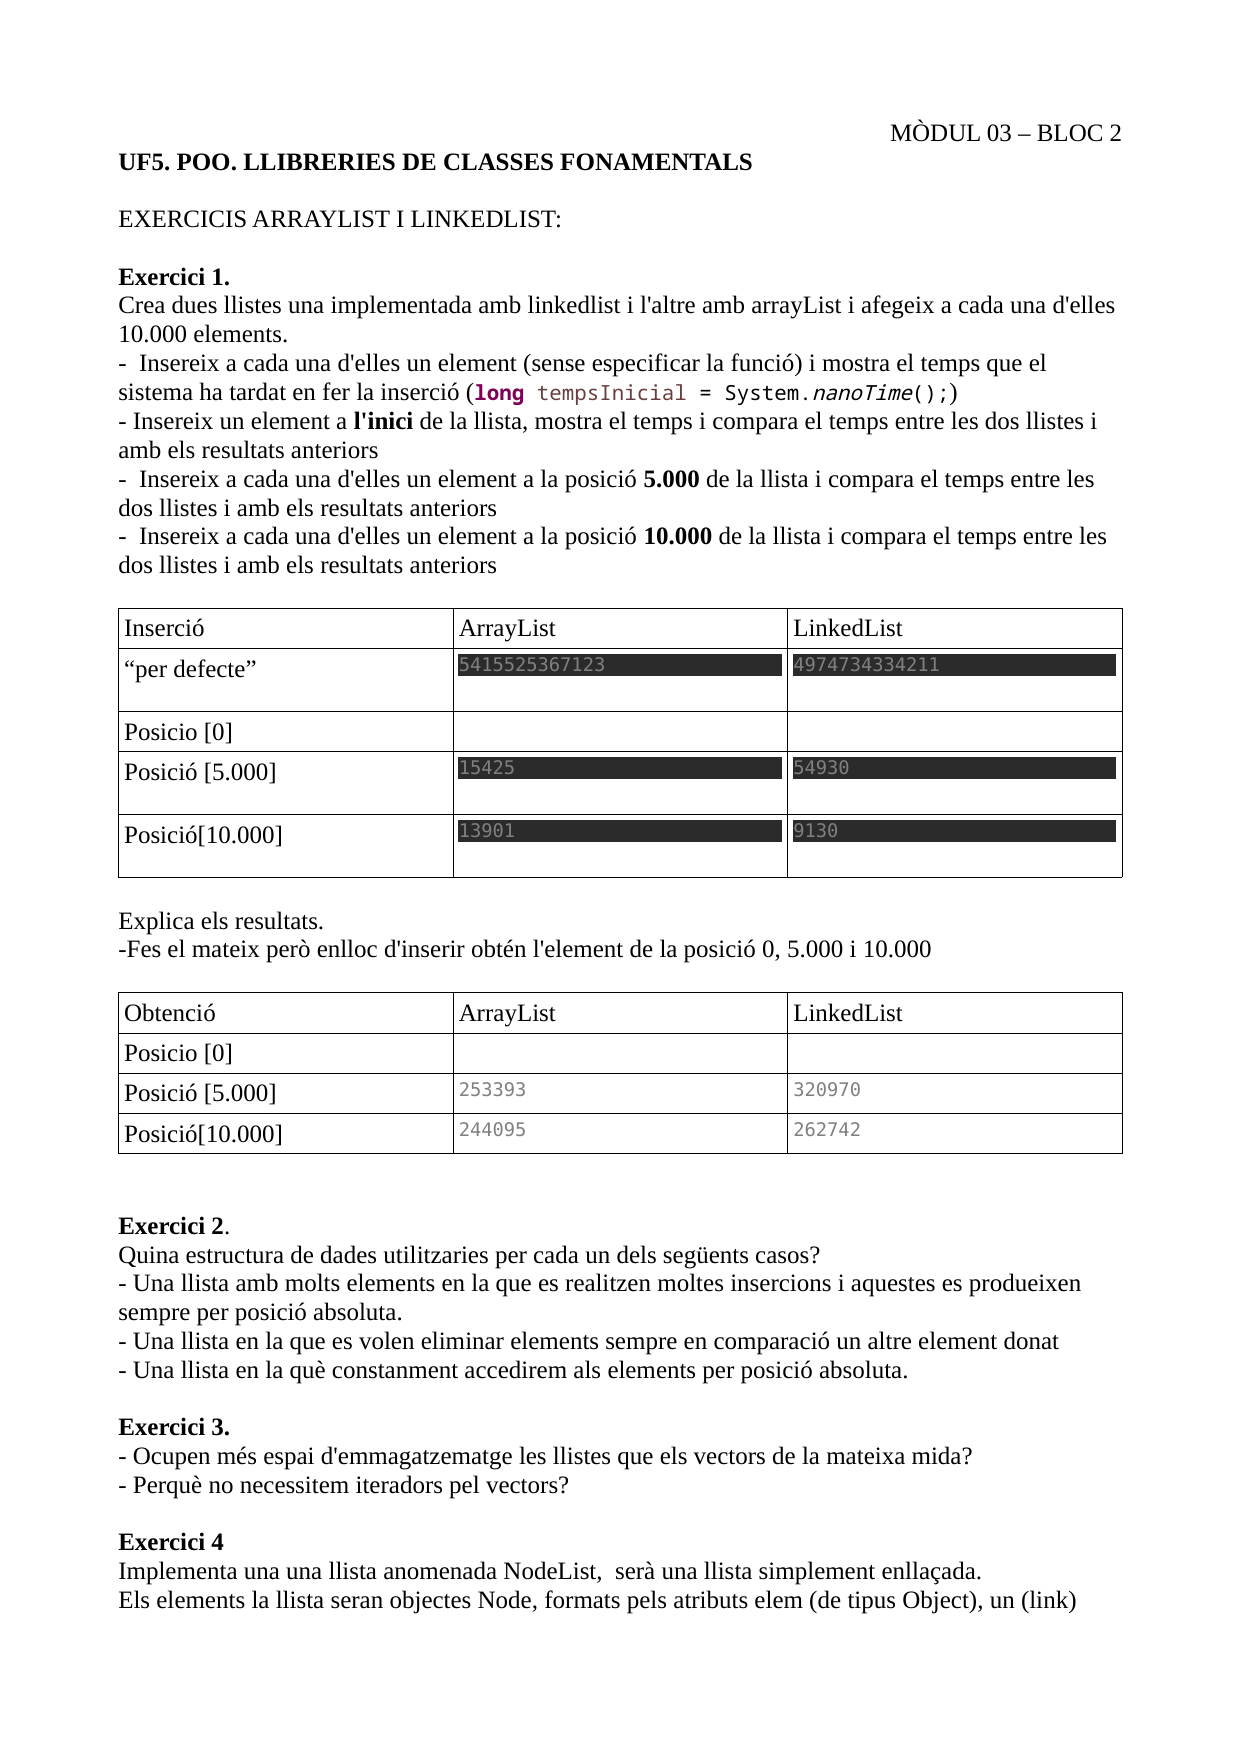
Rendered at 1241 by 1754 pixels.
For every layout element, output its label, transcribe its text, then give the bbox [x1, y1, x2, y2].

table_header LinkedList [788, 609, 1122, 648]
table_header ArrayList [454, 609, 787, 648]
text - Una llista amb molts elements en la que es realitzen moltes insercions i aquestes es produeixen sempre per posició absoluta. [118, 1268, 1122, 1326]
table_cell [788, 1034, 1122, 1073]
text -Fes el mateix però enlloc d'inserir obtén l'element de la posició 0, 5.000 i 10.000 [118, 934, 1122, 963]
table_cell 9130 [788, 815, 1122, 877]
table_header Obtenció [119, 993, 453, 1032]
table_cell 262742 [788, 1114, 1122, 1153]
text Explica els resultats. [118, 906, 1122, 934]
table_header LinkedList [788, 993, 1122, 1032]
table_cell Posició[10.000] [119, 1114, 453, 1153]
table_cell Posició[10.000] [119, 815, 453, 877]
text Quina estructura de dades utilitzaries per cada un dels següents casos? [118, 1240, 1122, 1268]
text EXERCICIS ARRAYLIST I LINKEDLIST: [118, 204, 1122, 233]
table_cell Posicio [0] [119, 1034, 453, 1073]
table_cell [454, 1034, 787, 1073]
text Exercici 3. [118, 1412, 1122, 1441]
table_cell 253393 [454, 1074, 787, 1113]
text - Perquè no necessitem iteradors pel vectors? [118, 1470, 1122, 1498]
table_cell 4974734334211 [788, 649, 1122, 711]
table_cell [788, 712, 1122, 751]
table_cell [454, 712, 787, 751]
text MÒDUL 03 – BLOC 2 [118, 118, 1122, 147]
text Els elements la llista seran objectes Node, formats pels atributs elem (de tipus Object), un (link) [118, 1585, 1122, 1613]
table_cell 15425 [454, 752, 787, 814]
table_header Inserció [119, 609, 453, 648]
text Exercici 4 [118, 1527, 1122, 1556]
table_header ArrayList [454, 993, 787, 1032]
text - Insereix a cada una d'elles un element a la posició 10.000 de la llista i compara el temps entre les dos llistes i amb els resultats anteriors [118, 521, 1122, 579]
text - Una llista en la que es volen eliminar elements sempre en comparació un altre element donat [118, 1326, 1122, 1355]
table_cell “per defecte” [119, 649, 453, 711]
table_cell Posició [5.000] [119, 1074, 453, 1113]
text Exercici 1. [118, 262, 1122, 291]
text Implementa una una llista anomenada NodeList, serà una llista simplement enllaçada. [118, 1556, 1122, 1585]
table_cell 54930 [788, 752, 1122, 814]
text - Insereix a cada una d'elles un element (sense especificar la funció) i mostra el temps que el sistema ha tardat en fer la inserció (long tempsInicial = System.nanoTime();) [118, 348, 1122, 406]
table_cell 244095 [454, 1114, 787, 1153]
text Exercici 2. [118, 1211, 1122, 1240]
text Crea dues llistes una implementada amb linkedlist i l'altre amb arrayList i afegeix a cada una d'elles 10.000 elements. [118, 291, 1122, 348]
table_cell Posicio [0] [119, 712, 453, 751]
table_cell Posició [5.000] [119, 752, 453, 814]
text UF5. POO. LLIBRERIES DE CLASSES FONAMENTALS [118, 147, 1122, 176]
table_cell 5415525367123 [454, 649, 787, 711]
text - Insereix un element a l'inici de la llista, mostra el temps i compara el temps entre les dos llistes i amb els resultats anteriors [118, 406, 1122, 464]
table_cell 13901 [454, 815, 787, 877]
text - Una llista en la què constanment accedirem als elements per posició absoluta. [118, 1355, 1122, 1383]
table_cell 320970 [788, 1074, 1122, 1113]
text - Insereix a cada una d'elles un element a la posició 5.000 de la llista i compara el temps entre les dos llistes i amb els resultats anteriors [118, 464, 1122, 521]
text - Ocupen més espai d'emmagatzematge les llistes que els vectors de la mateixa mida? [118, 1441, 1122, 1470]
